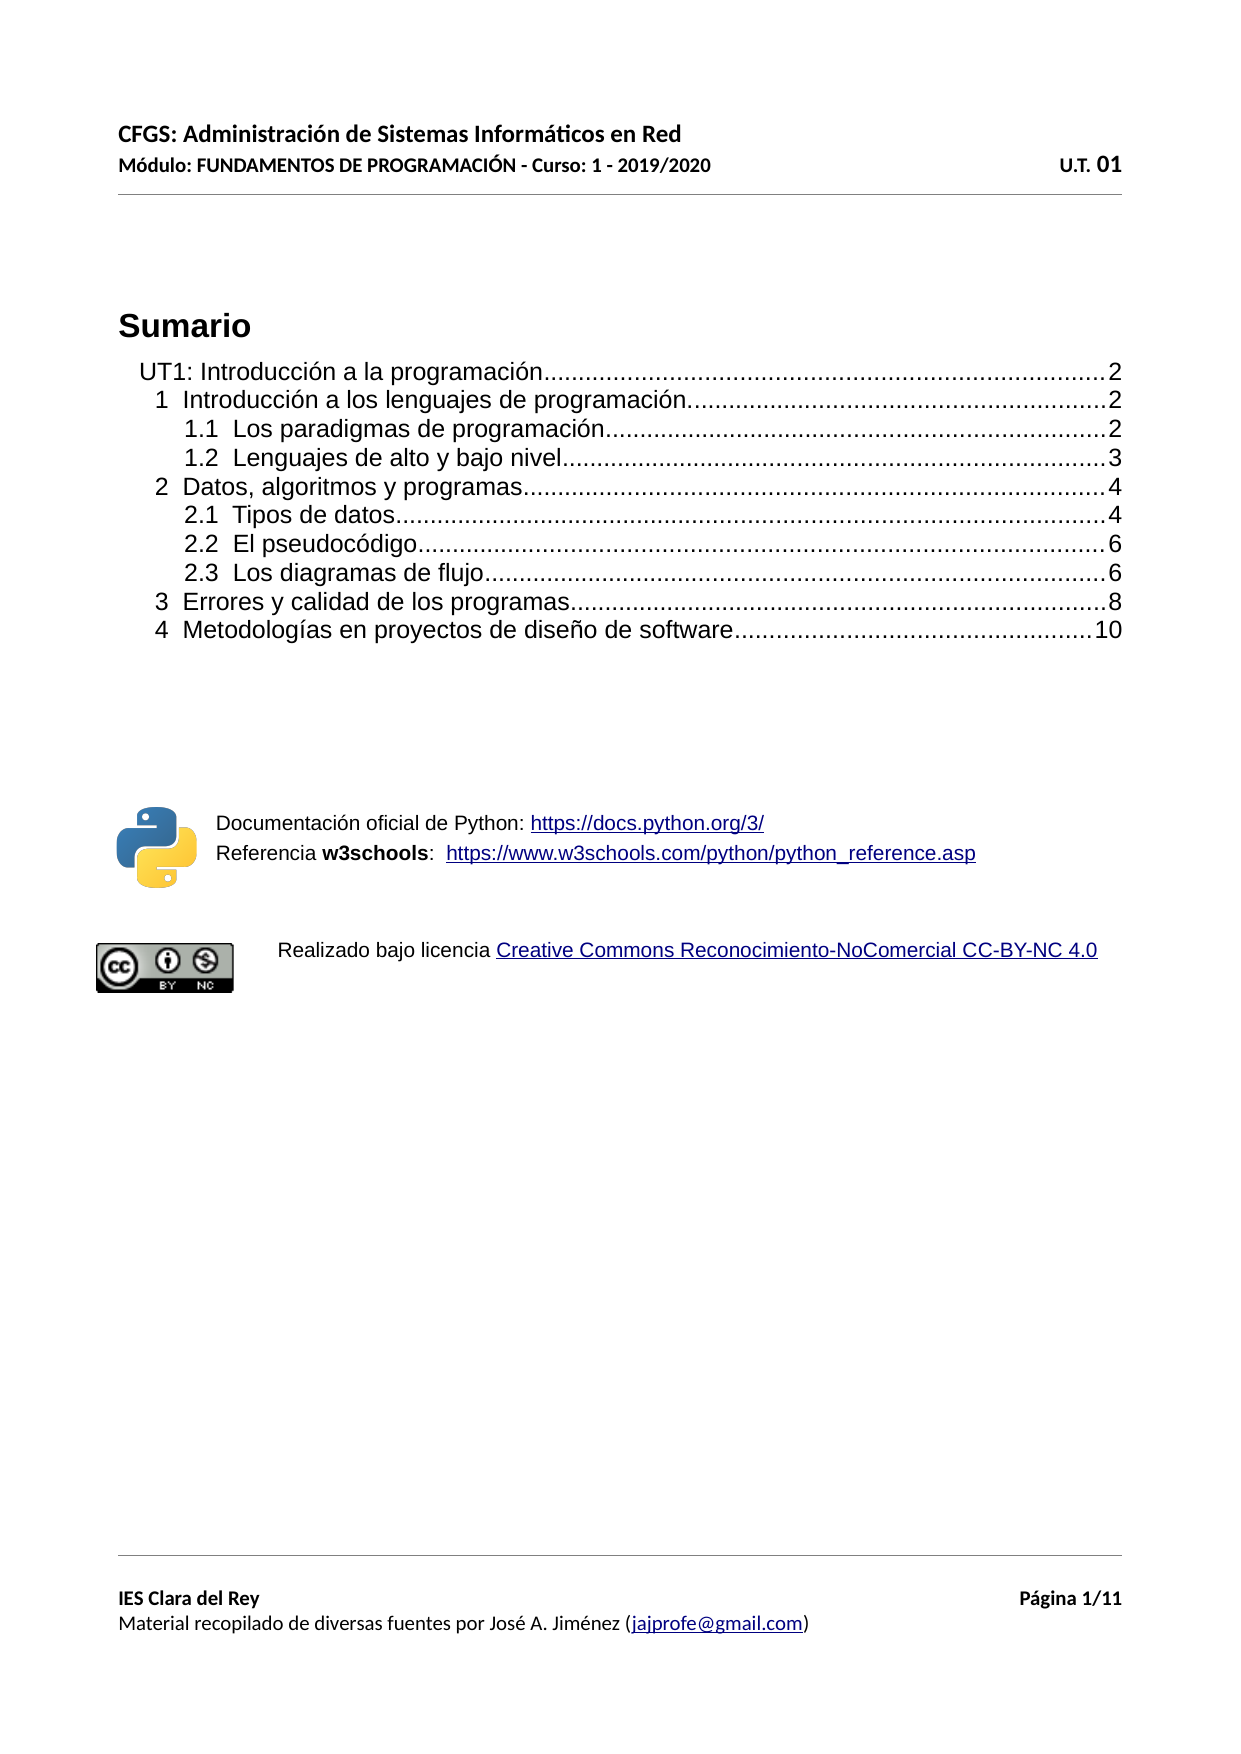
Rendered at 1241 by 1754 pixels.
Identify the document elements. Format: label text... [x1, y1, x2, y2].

text 2 Datos, algoritmos y programas 4 [148, 472, 1122, 501]
text 4 Metodologías en proyectos de diseño de software 10 [148, 616, 1122, 644]
text 2.1 Tipos de datos 4 [177, 501, 1122, 529]
text 3 Errores y calidad de los programas 8 [148, 587, 1122, 616]
text Documentación oficial de Python: https://docs.python.org/3/ [197, 811, 1122, 835]
picture [96, 943, 234, 993]
picture [116, 807, 197, 888]
text 2.3 Los diagramas de flujo 6 [177, 558, 1122, 587]
text Referencia w3schools: https://www.w3schools.com/python/python_reference.asp [197, 841, 1122, 865]
text UT1: Introducción a la programación 2 [118, 357, 1122, 386]
text 2.2 El pseudocódigo 6 [177, 529, 1122, 558]
subtitle Sumario [118, 306, 1122, 344]
text 1 Introducción a los lenguajes de programación. 2 [148, 386, 1122, 414]
text 1.1 Los paradigmas de programación 2 [177, 414, 1122, 443]
text 1.2 Lenguajes de alto y bajo nivel 3 [177, 443, 1122, 472]
text Realizado bajo licencia Creative Commons Reconocimiento-NoComercial CC-BY-NC 4.0 [118, 937, 1122, 961]
